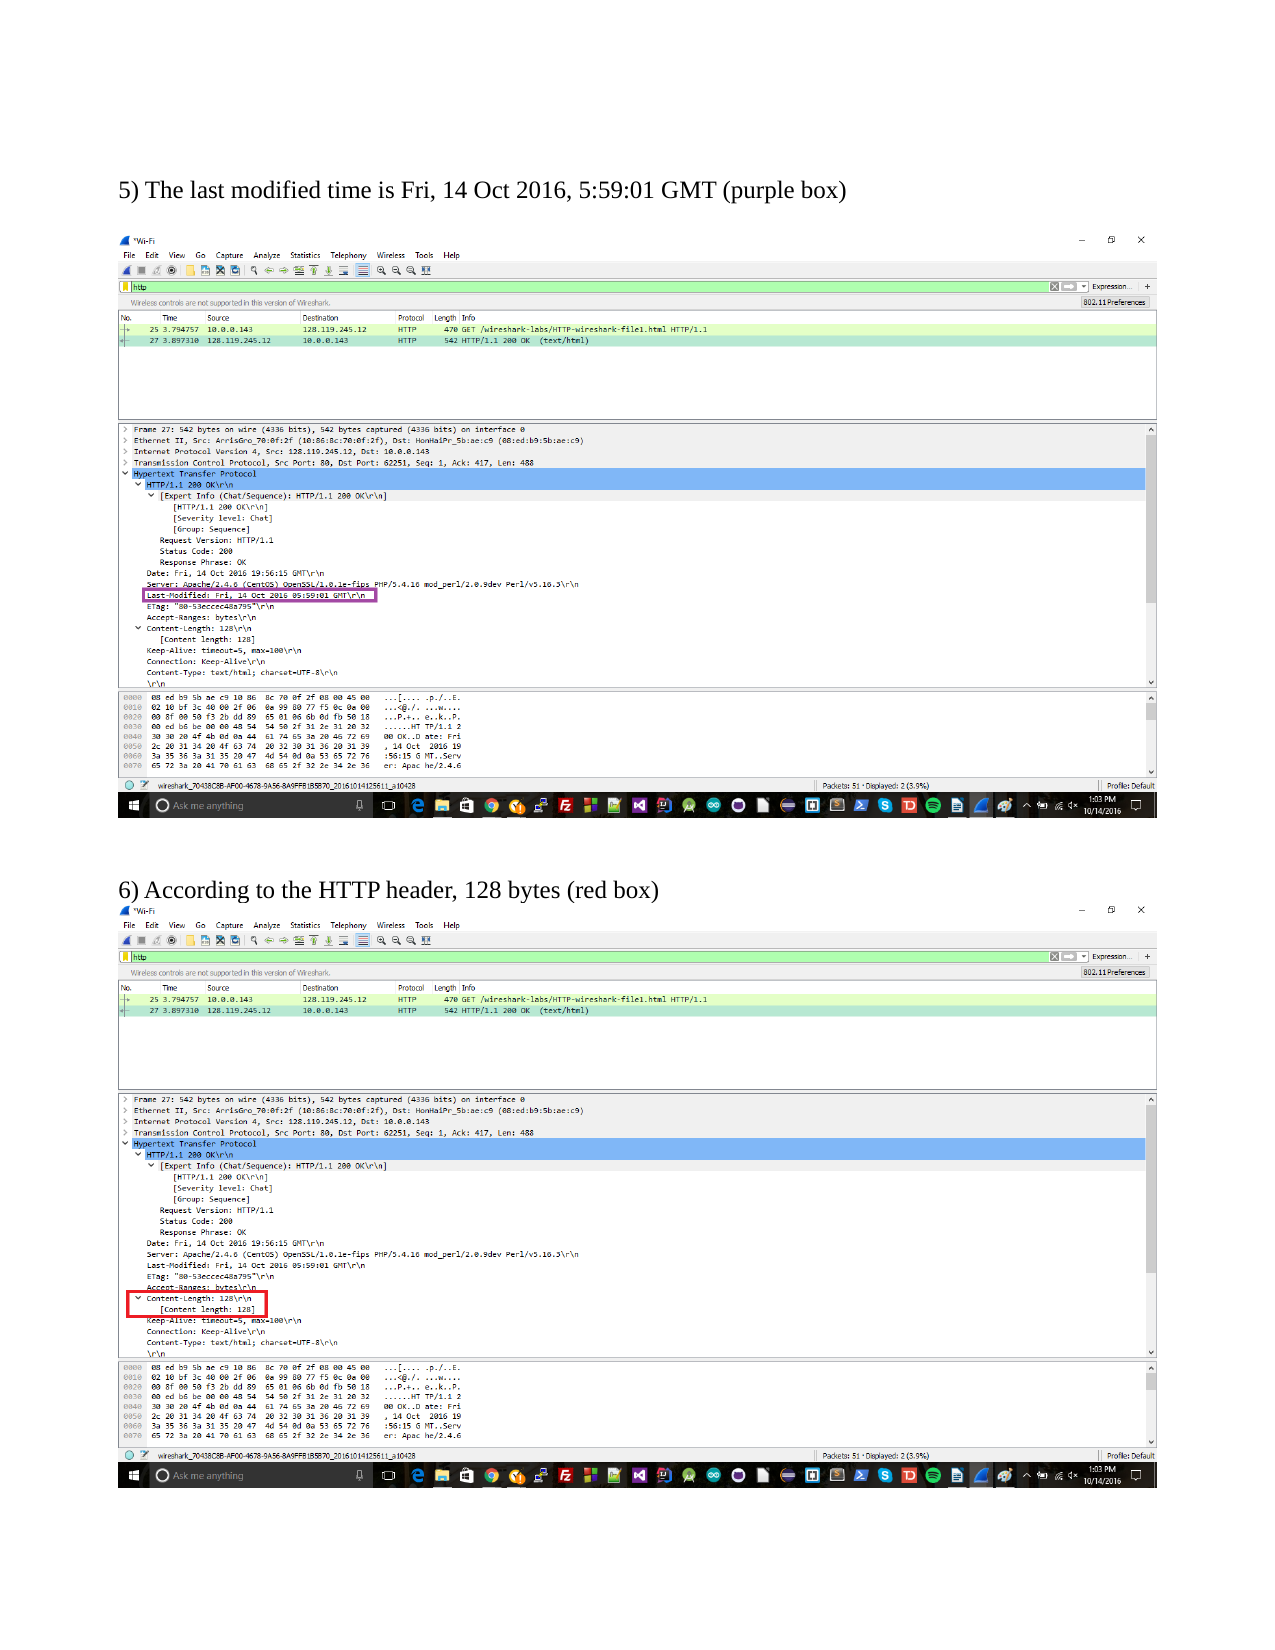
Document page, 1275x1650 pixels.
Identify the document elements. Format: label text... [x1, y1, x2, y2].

text 6) According to the HTTP header, 128 bytes (red box) [118, 875, 1157, 903]
picture [118, 233, 1157, 818]
picture [118, 903, 1157, 1488]
text 5) The last modified time is Fri, 14 Oct 2016, 5:59:01 GMT (purple box) [118, 176, 1157, 204]
